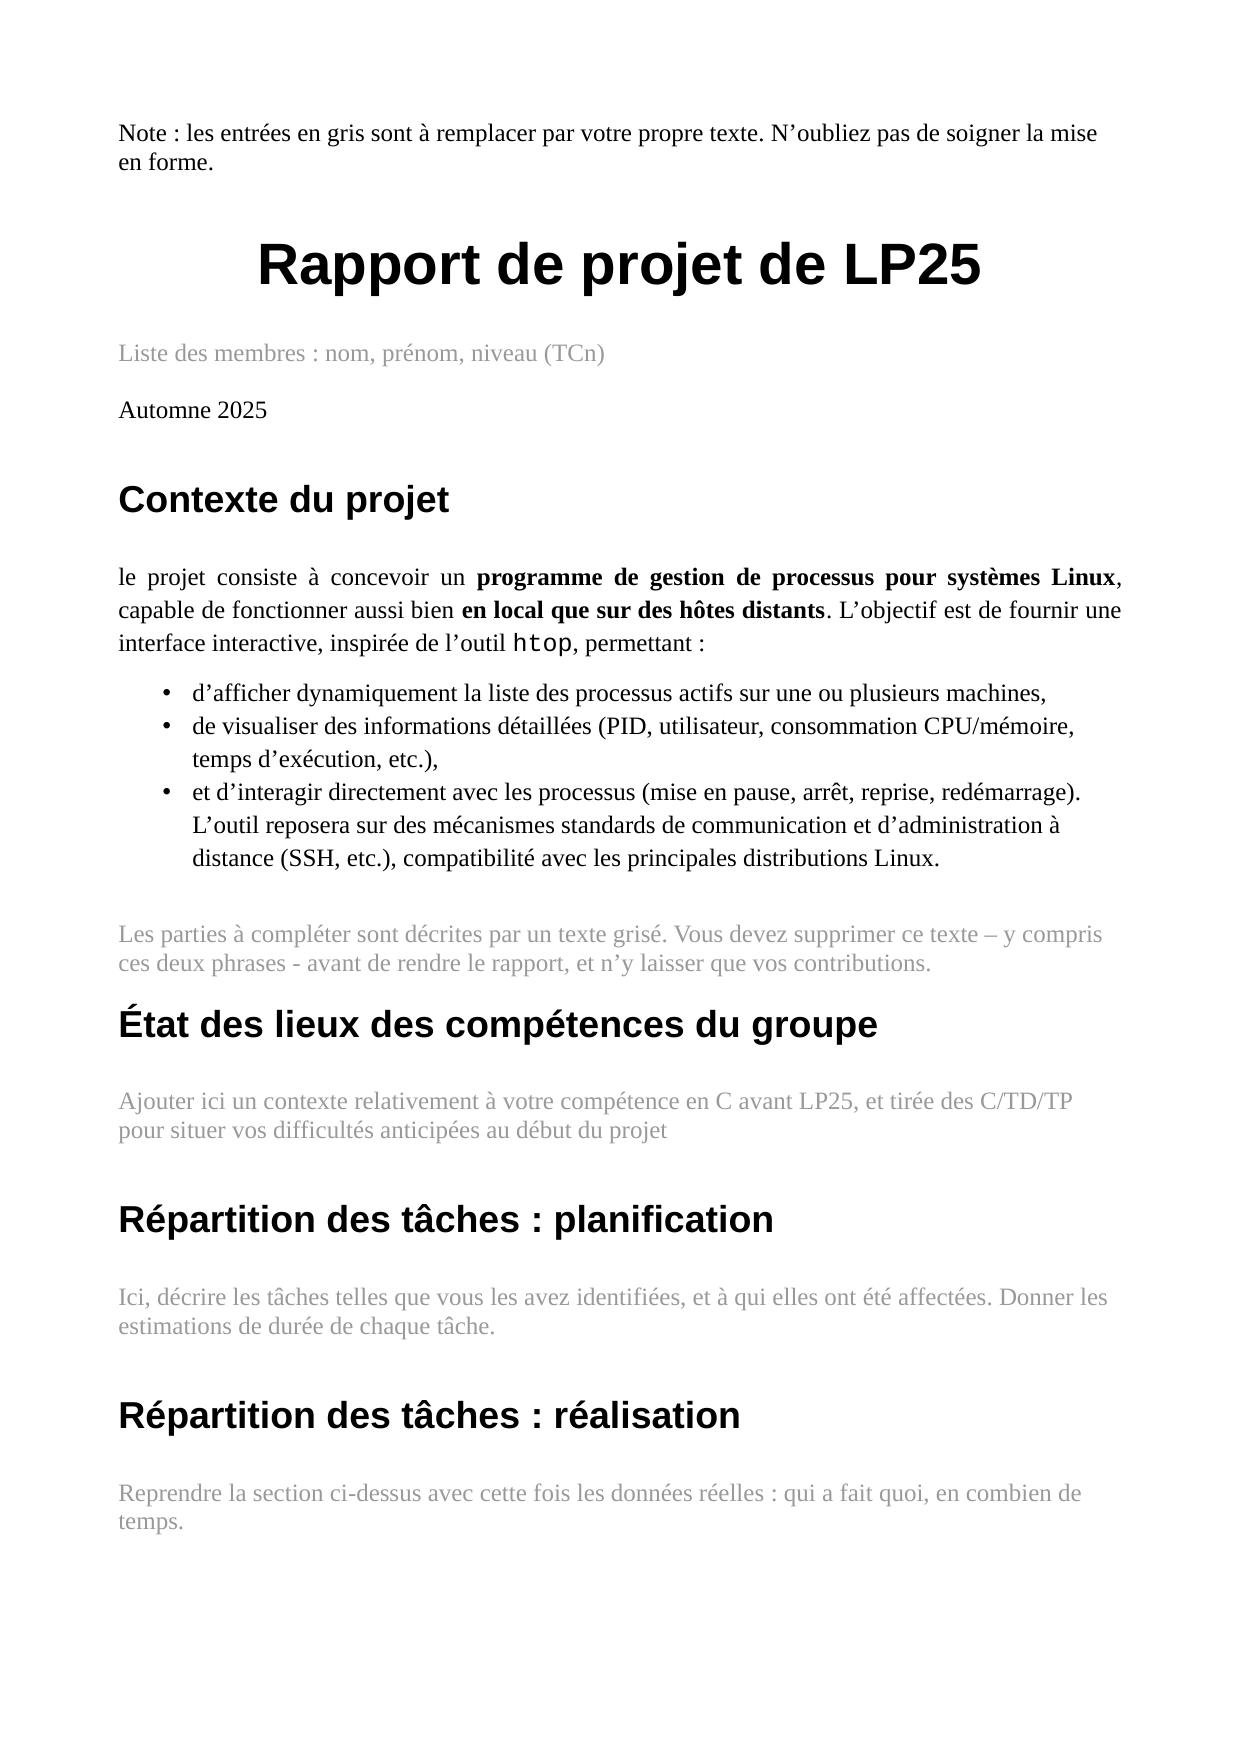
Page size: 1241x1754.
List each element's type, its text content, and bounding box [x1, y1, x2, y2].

list et d’interagir directement avec les processus (mise en pause, arrêt, reprise, redémarrage). L’outil reposera sur des mécanismes standards de communication et d’administration à distance (SSH, etc.), compatibilité avec les principales distributions Linux. [162, 777, 1122, 872]
title Rapport de projet de LP25 [118, 229, 1122, 296]
text Ajouter ici un contexte relativement à votre compétence en C avant LP25, et tirée des C/TD/TP pour situer vos difficultés anticipées au début du projet [118, 1086, 1122, 1144]
list de visualiser des informations détaillées (PID, utilisateur, consommation CPU/mémoire, temps d’exécution, etc.), [162, 711, 1122, 773]
subtitle Contexte du projet [118, 478, 1122, 521]
text le projet consiste à concevoir un programme de gestion de processus pour systèmes Linux, capable de fonctionner aussi bien en local que sur des hôtes distants. L’objectif est de fournir une interface interactive, inspirée de l’outil htop, permettant : [118, 562, 1122, 659]
text Liste des membres : nom, prénom, niveau (TCn) [118, 338, 1122, 366]
text Note : les entrées en gris sont à remplacer par votre propre texte. N’oubliez pas de soigner la mise en forme. [118, 118, 1122, 176]
text Les parties à compléter sont décrites par un texte grisé. Vous devez supprimer ce texte – y compris ces deux phrases - avant de rendre le rapport, et n’y laisser que vos contributions. [118, 919, 1122, 977]
subtitle Répartition des tâches : réalisation [118, 1393, 1122, 1436]
subtitle Répartition des tâches : planification [118, 1198, 1122, 1241]
text Ici, décrire les tâches telles que vous les avez identifiées, et à qui elles ont été affectées. Donner les estimations de durée de chaque tâche. [118, 1282, 1122, 1339]
text Reprendre la section ci-dessus avec cette fois les données réelles : qui a fait quoi, en combien de temps. [118, 1478, 1122, 1535]
list d’afficher dynamiquement la liste des processus actifs sur une ou plusieurs machines, [162, 678, 1122, 707]
text Automne 2025 [118, 395, 1122, 424]
subtitle État des lieux des compétences du groupe [118, 1002, 1122, 1045]
